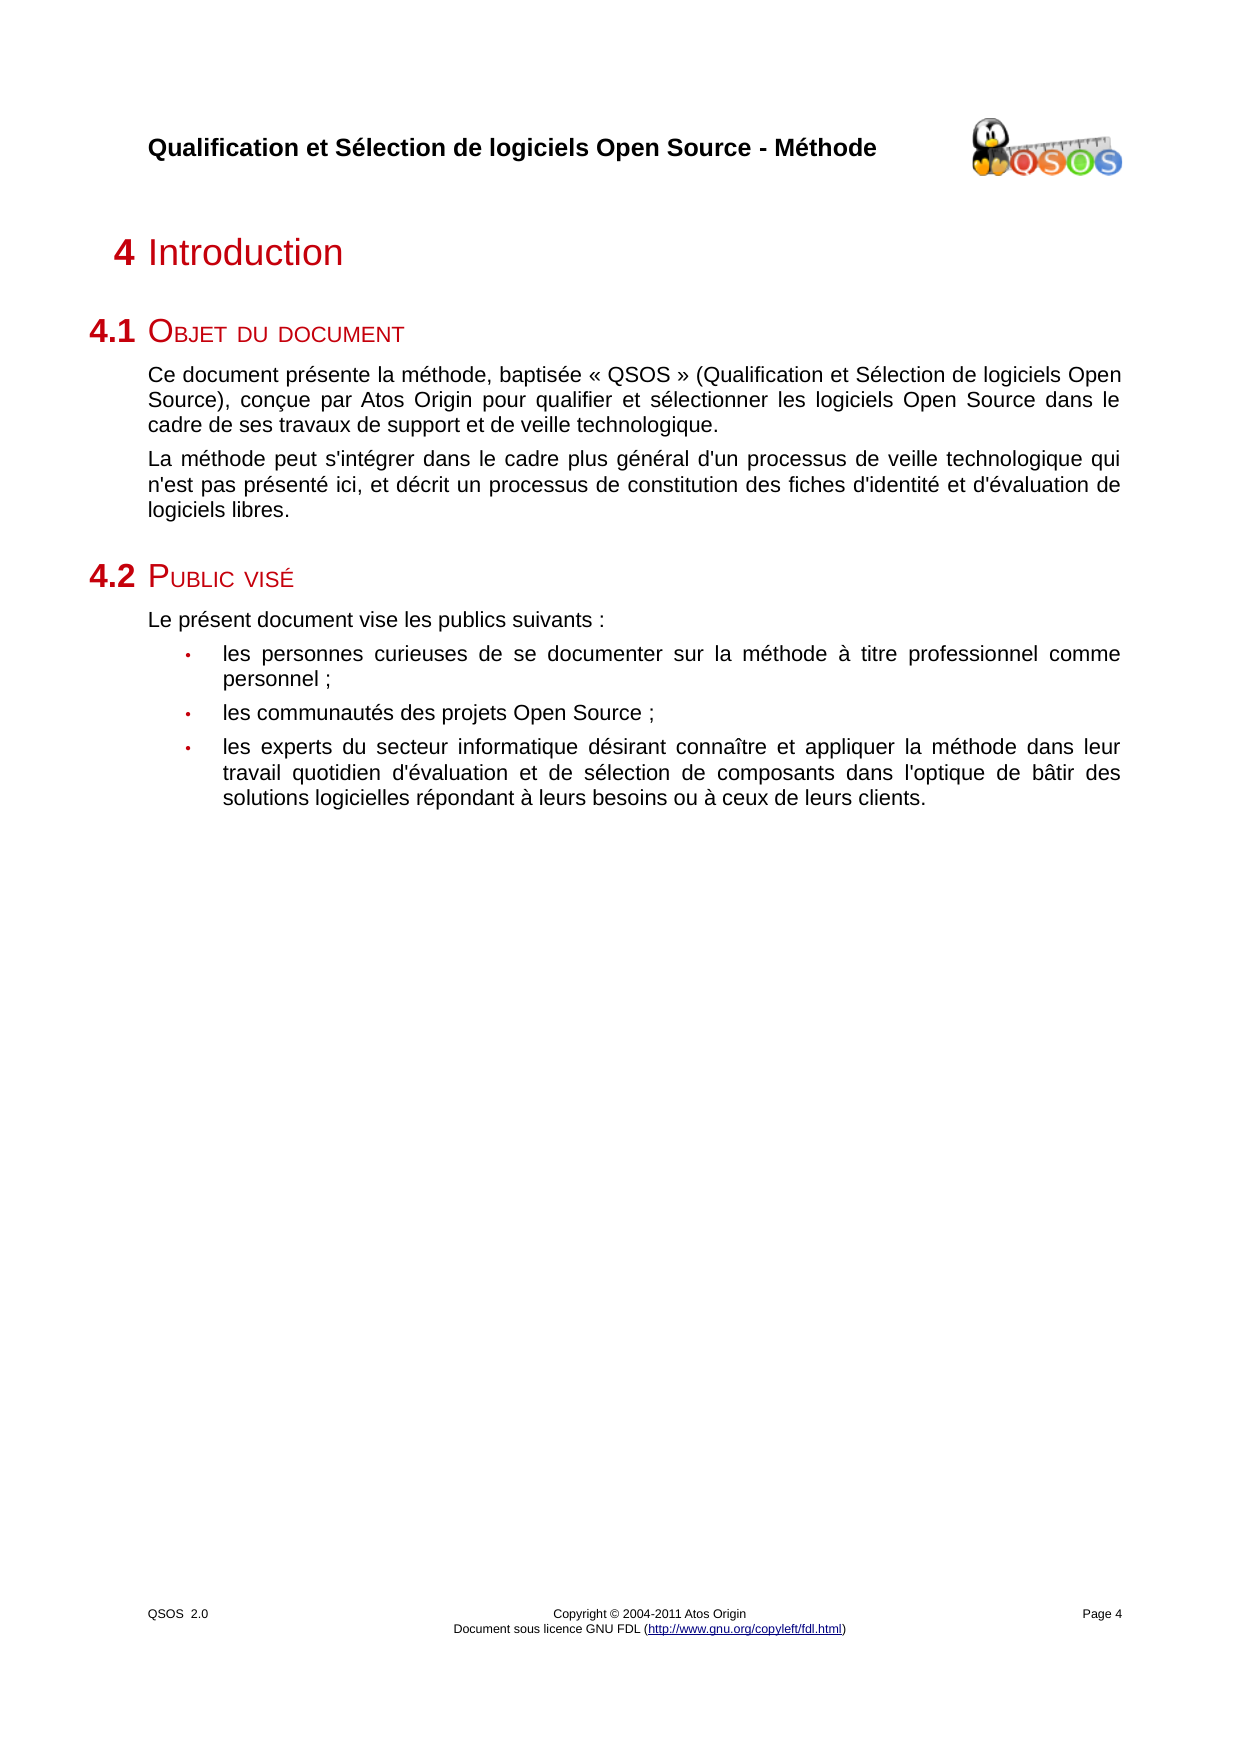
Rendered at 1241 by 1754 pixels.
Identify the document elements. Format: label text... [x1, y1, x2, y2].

subtitle Public visé [148, 556, 1122, 594]
list les communautés des projets Open Source ; [185, 700, 1122, 725]
subtitle Introduction [148, 230, 1122, 273]
subtitle Objet du document [148, 311, 1122, 349]
list les personnes curieuses de se documenter sur la méthode à titre professionnel comme personnel ; [185, 641, 1122, 691]
picture [972, 118, 1123, 176]
text Ce document présente la méthode, baptisée « QSOS » (Qualification et Sélection de logiciels Open Source), conçue par Atos Origin pour qualifier et sélectionner les logiciels Open Source dans le cadre de ses travaux de support et de veille technologique. [148, 362, 1122, 437]
list les experts du secteur informatique désirant connaître et appliquer la méthode dans leur travail quotidien d'évaluation et de sélection de composants dans l'optique de bâtir des solutions logicielles répondant à leurs besoins ou à ceux de leurs clients. [185, 734, 1122, 810]
text Le présent document vise les publics suivants : [148, 607, 1122, 632]
text La méthode peut s'intégrer dans le cadre plus général d'un processus de veille technologique qui n'est pas présenté ici, et décrit un processus de constitution des fiches d'identité et d'évaluation de logiciels libres. [148, 446, 1122, 522]
